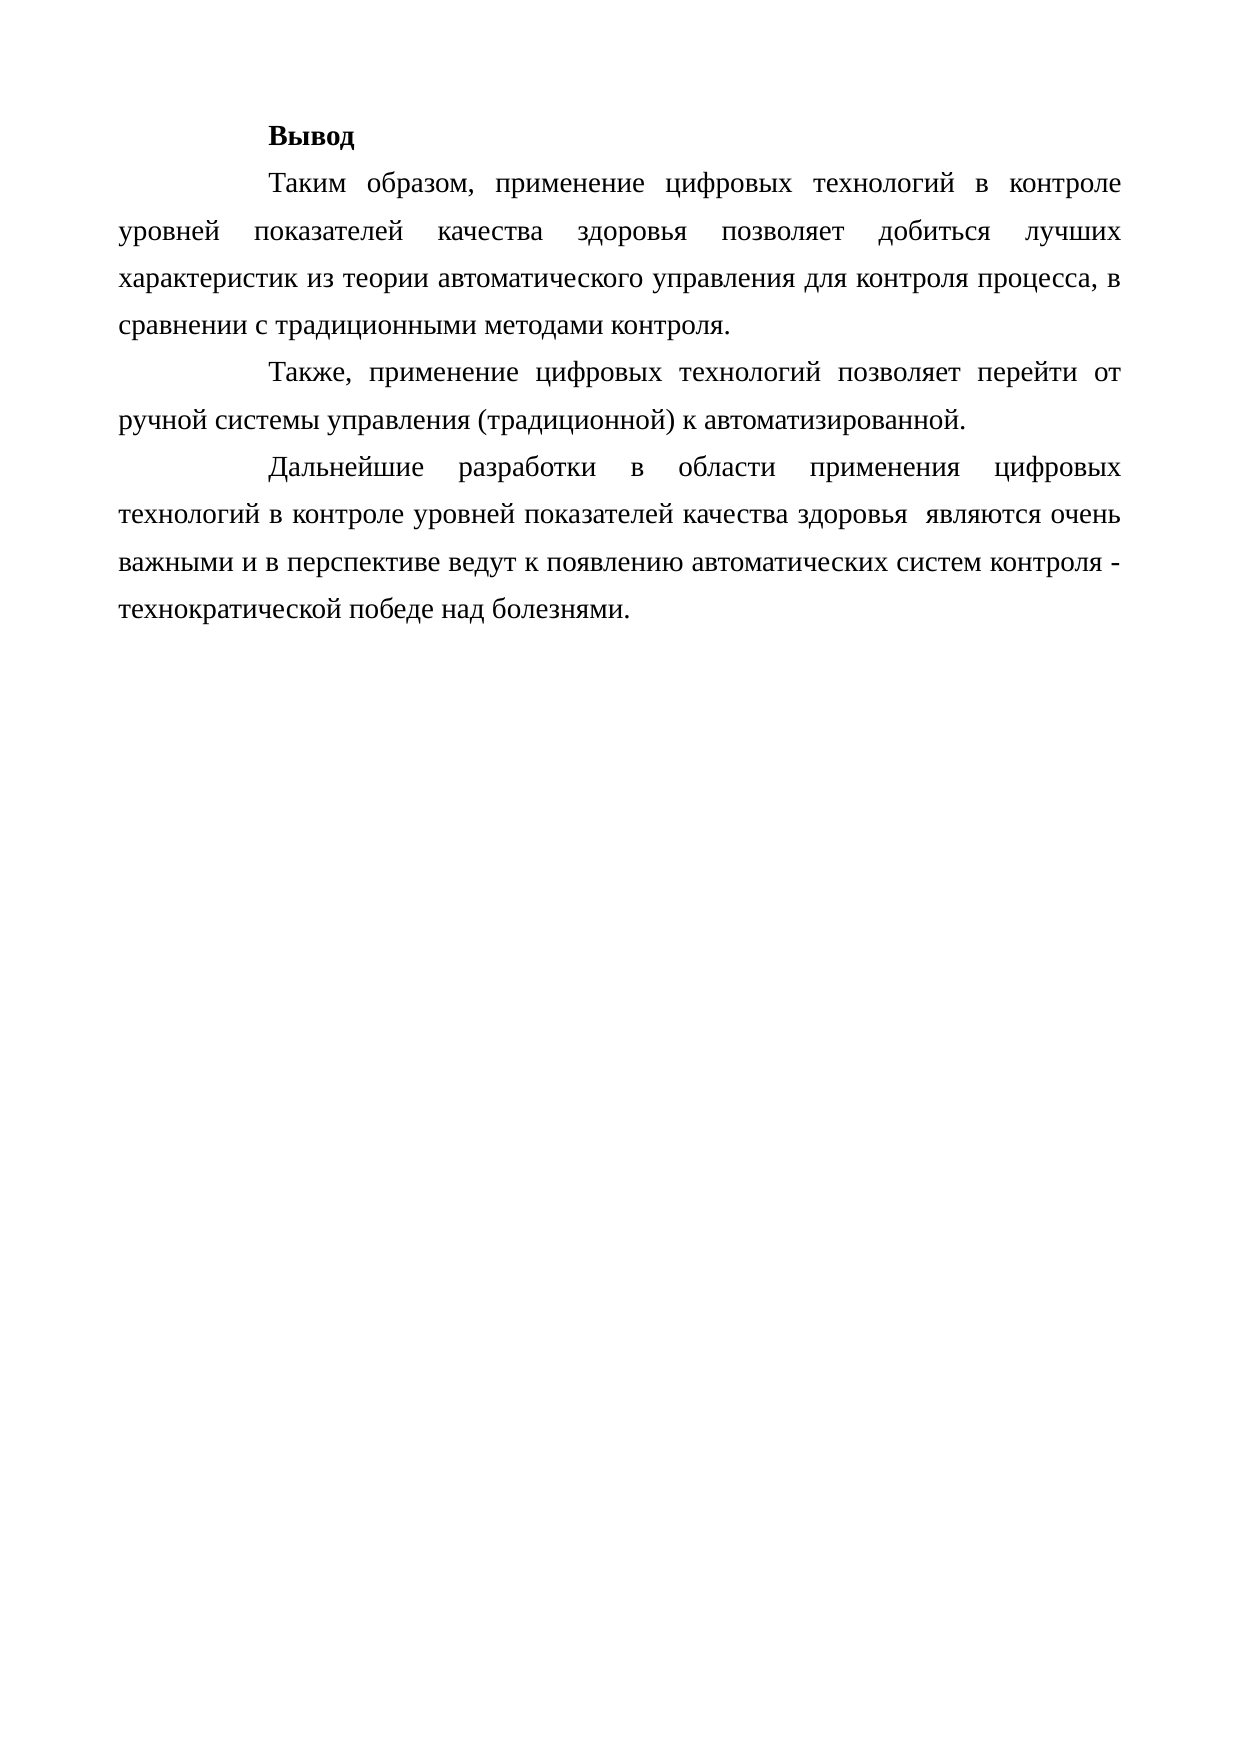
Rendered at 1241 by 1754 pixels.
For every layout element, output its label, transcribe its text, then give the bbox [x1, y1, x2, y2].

text Таким образом, применение цифровых технологий в контроле уровней показателей качества здоровья позволяет добиться лучших характеристик из теории автоматического управления для контроля процесса, в сравнении с традиционными методами контроля. [118, 165, 1122, 341]
text Вывод [118, 118, 1122, 152]
text Также, применение цифровых технологий позволяет перейти от ручной системы управления (традиционной) к автоматизированной. [118, 354, 1122, 435]
text Дальнейшие разработки в области применения цифровых технологий в контроле уровней показателей качества здоровья являются очень важными и в перспективе ведут к появлению автоматических систем контроля - технократической победе над болезнями. [118, 449, 1122, 624]
